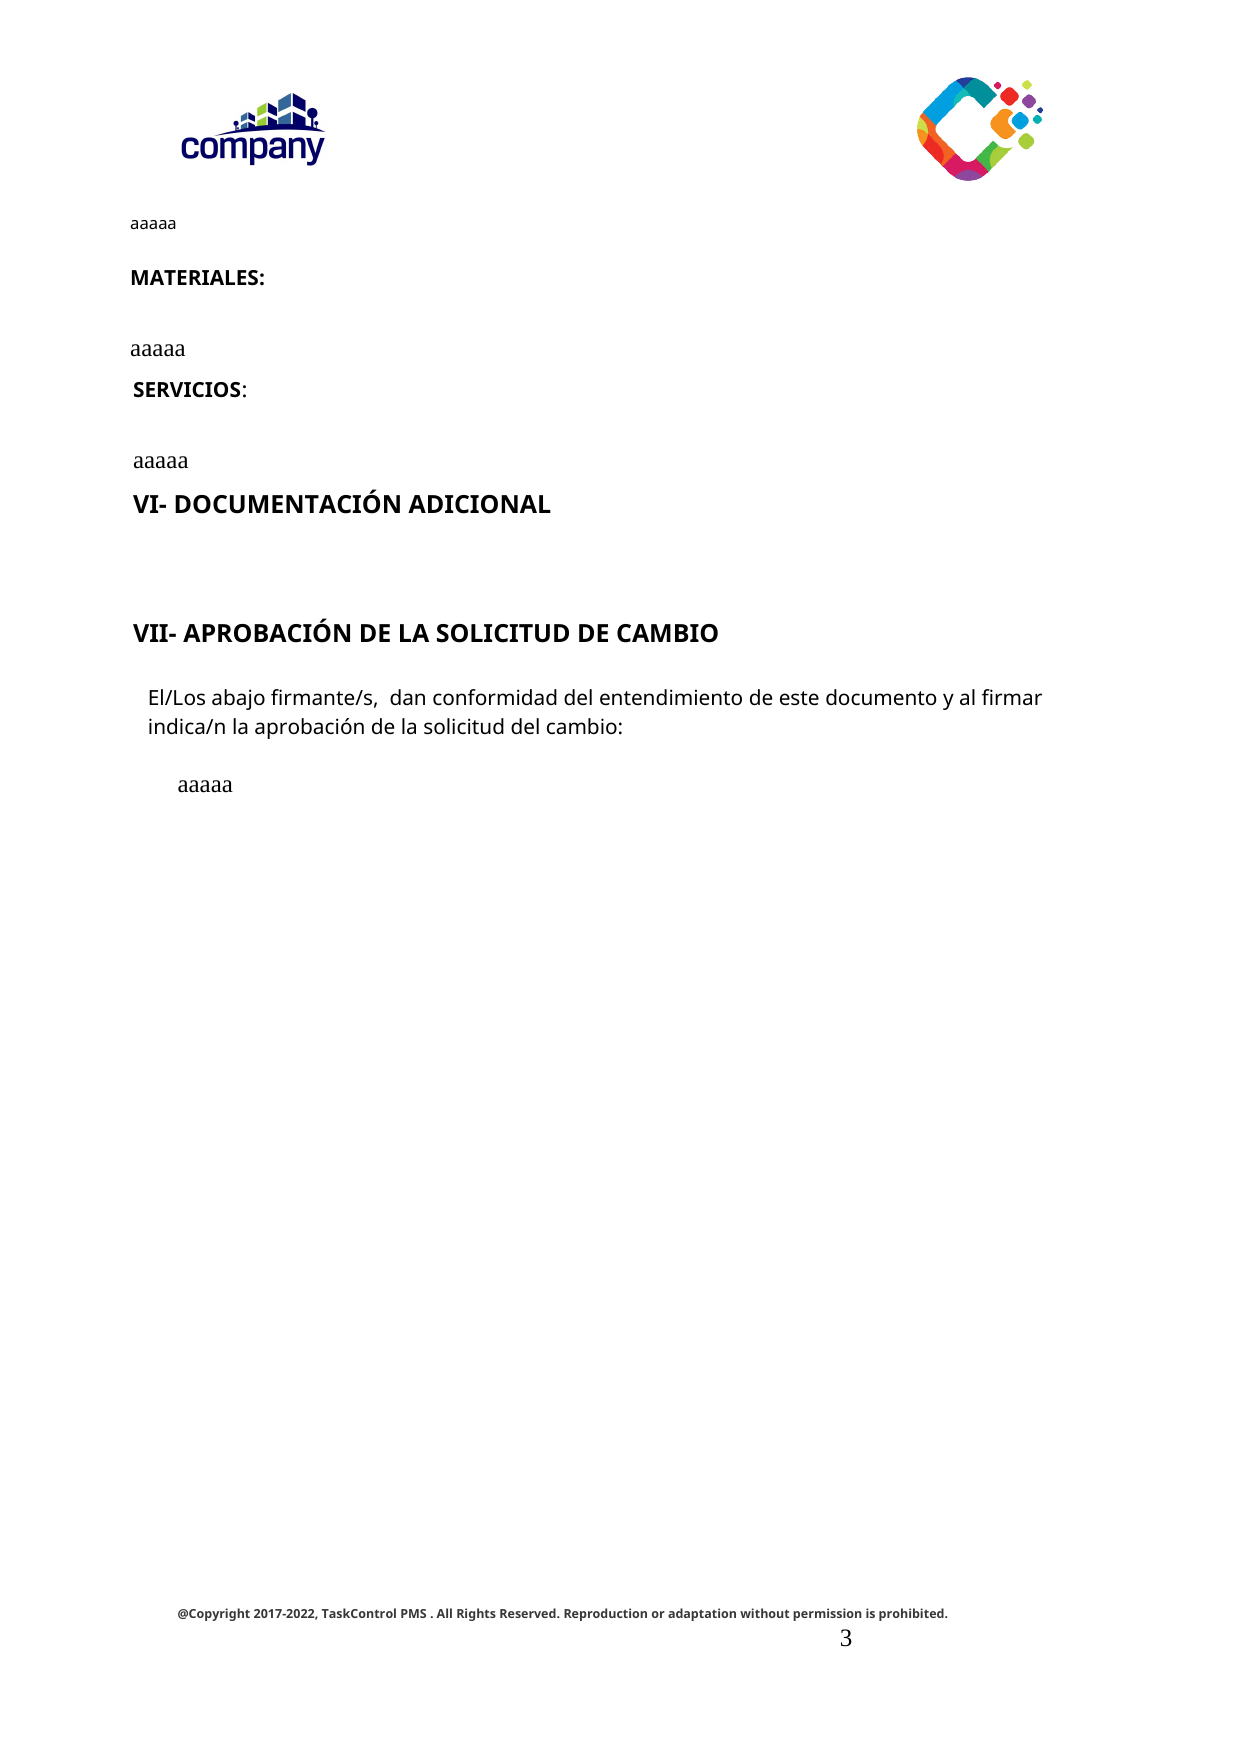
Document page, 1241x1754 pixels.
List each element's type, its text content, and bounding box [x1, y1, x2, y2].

text VI- DOCUMENTACIÓN ADICIONAL [133, 486, 1063, 520]
text VII- APROBACIÓN DE LA SOLICITUD DE CAMBIO [133, 615, 1063, 649]
picture [914, 73, 1046, 184]
text SERVICIOS: [133, 374, 1063, 433]
text aaaaa [130, 333, 1063, 362]
picture [177, 73, 334, 184]
text aaaaa [177, 769, 1063, 798]
text aaaaa MATERIALES: [130, 212, 1063, 321]
text aaaaa [133, 445, 1063, 474]
text El/Los abajo firmante/s, dan conformidad del entendimiento de este documento y al firmar indica/n la aprobación de la solicitud del cambio: [148, 683, 1063, 740]
